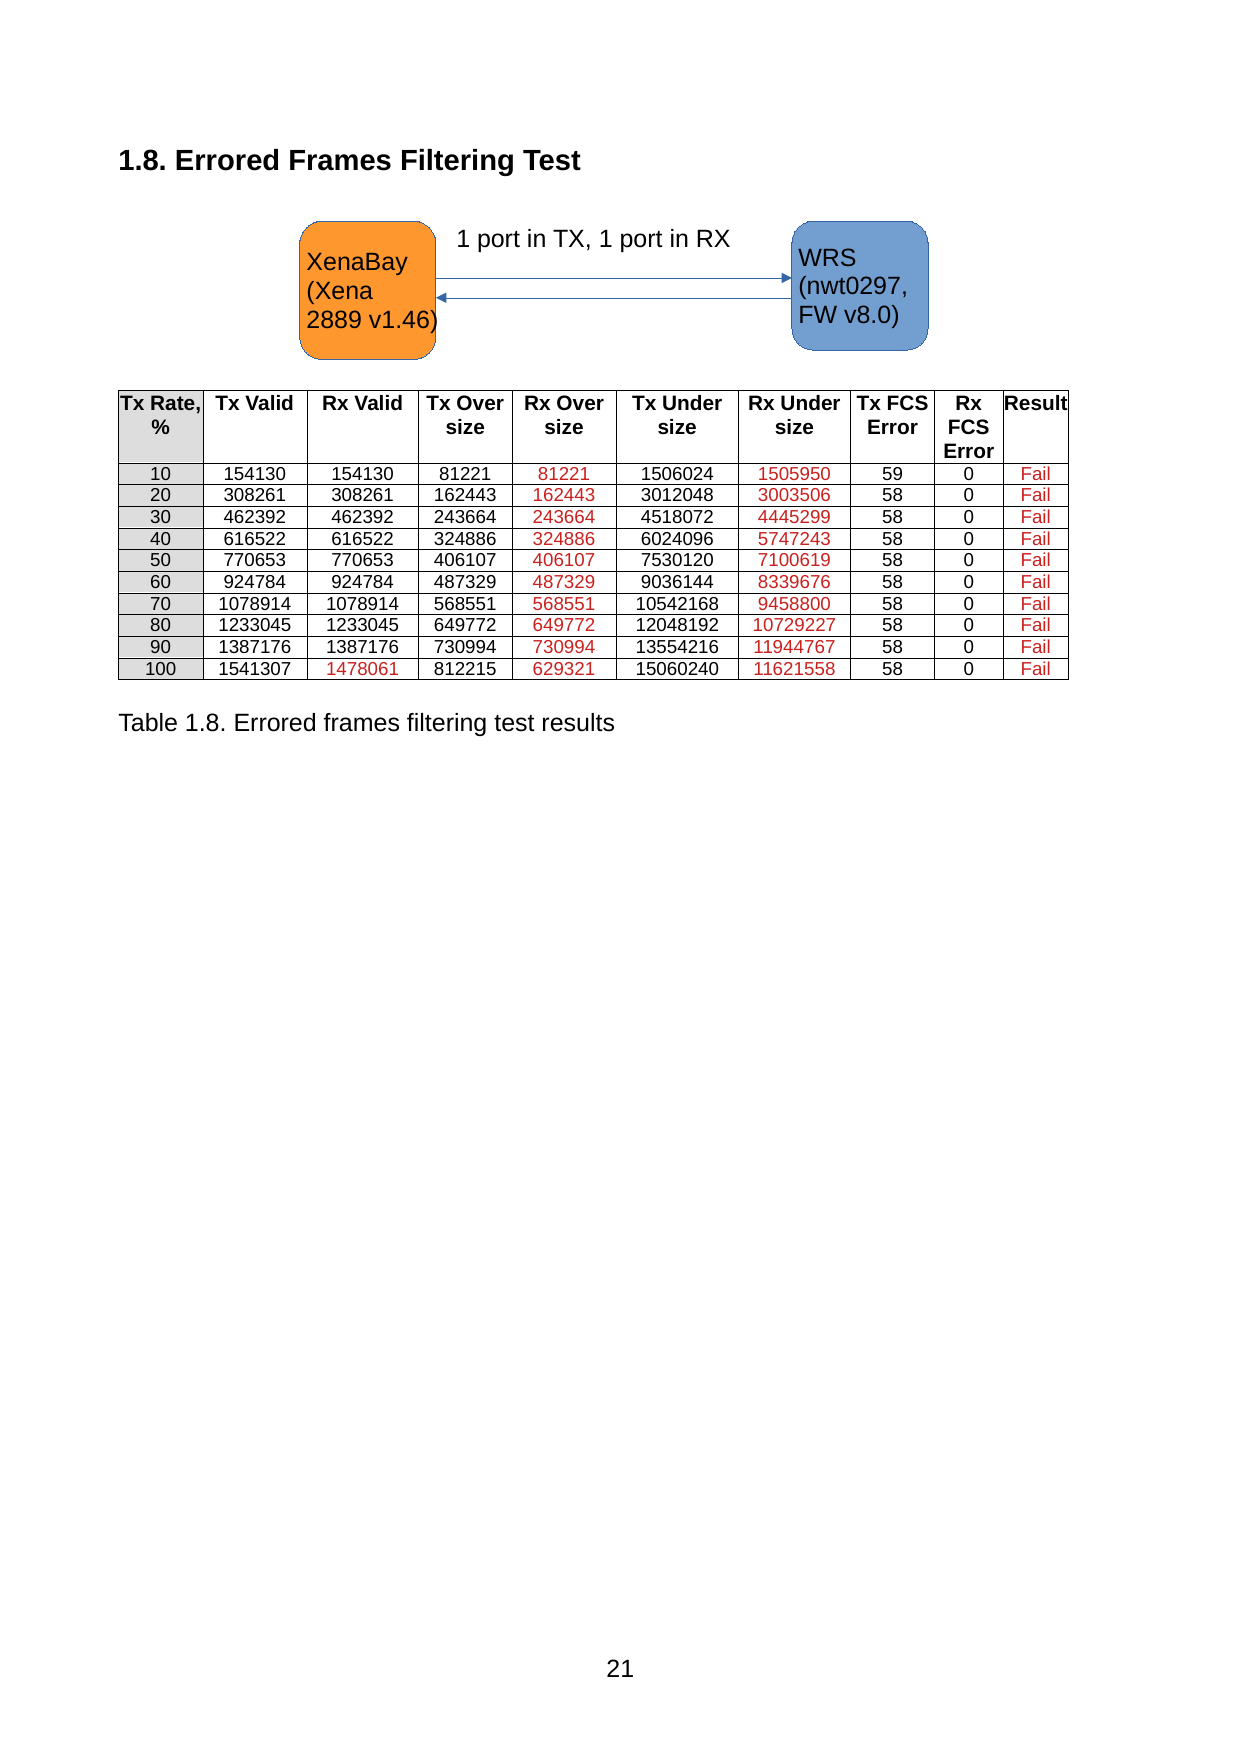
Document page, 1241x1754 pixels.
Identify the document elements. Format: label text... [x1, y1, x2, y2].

table_cell 487329 [419, 572, 512, 592]
table_cell 1506024 [617, 464, 738, 484]
table_cell 9036144 [617, 572, 738, 592]
table_cell 58 [851, 550, 934, 571]
table_cell 0 [935, 637, 1003, 657]
table_cell 3012048 [617, 485, 738, 506]
table_cell 243664 [513, 507, 616, 527]
table_cell 58 [851, 507, 934, 527]
table_cell 13554216 [617, 637, 738, 657]
table_header Rx Under size [739, 391, 850, 462]
table_cell 8339676 [739, 572, 850, 592]
table_cell 10729227 [739, 615, 850, 636]
table_cell 1078914 [308, 594, 418, 614]
table_cell 10542168 [617, 594, 738, 614]
table_cell 58 [851, 594, 934, 614]
table_cell 730994 [513, 637, 616, 657]
table_cell 0 [935, 659, 1003, 679]
table_cell 616522 [204, 529, 307, 549]
table_header Tx Valid [204, 391, 307, 462]
table_cell 406107 [419, 550, 512, 571]
table_cell 487329 [513, 572, 616, 592]
table_cell 40 [119, 529, 203, 549]
table_cell 6024096 [617, 529, 738, 549]
table_cell 324886 [419, 529, 512, 549]
table_header Tx FCS Error [851, 391, 934, 462]
table_cell 1505950 [739, 464, 850, 484]
table_cell 462392 [204, 507, 307, 527]
table_cell 154130 [308, 464, 418, 484]
table_cell 0 [935, 485, 1003, 506]
table_cell 0 [935, 615, 1003, 636]
table_cell 58 [851, 615, 934, 636]
table_header Rx Over size [513, 391, 616, 462]
table_cell 80 [119, 615, 203, 636]
table_cell Fail [1004, 572, 1068, 592]
table_cell 924784 [204, 572, 307, 592]
subtitle 1.8. Errored Frames Filtering Test [118, 143, 1122, 177]
table_cell 1387176 [308, 637, 418, 657]
table_cell 1478061 [308, 659, 418, 679]
table_cell Fail [1004, 507, 1068, 527]
table_cell 5747243 [739, 529, 850, 549]
table_cell 4445299 [739, 507, 850, 527]
table_cell 154130 [204, 464, 307, 484]
table_cell 100 [119, 659, 203, 679]
table_cell 10 [119, 464, 203, 484]
table_cell 406107 [513, 550, 616, 571]
table_cell 1541307 [204, 659, 307, 679]
table_cell 162443 [513, 485, 616, 506]
table_cell 649772 [513, 615, 616, 636]
table_cell 90 [119, 637, 203, 657]
table_cell 1233045 [204, 615, 307, 636]
table_header Result [1004, 391, 1068, 462]
table_cell 30 [119, 507, 203, 527]
table_cell 58 [851, 637, 934, 657]
table_cell 0 [935, 550, 1003, 571]
table_cell 11944767 [739, 637, 850, 657]
table_header Rx FCS Error [935, 391, 1003, 462]
table_cell 4518072 [617, 507, 738, 527]
table_cell 7530120 [617, 550, 738, 571]
table_cell 462392 [308, 507, 418, 527]
table_cell 58 [851, 572, 934, 592]
table_cell Fail [1004, 464, 1068, 484]
table_cell 730994 [419, 637, 512, 657]
table_header Tx Rate, % [119, 391, 203, 462]
table_cell 1387176 [204, 637, 307, 657]
table_cell 60 [119, 572, 203, 592]
table_cell Fail [1004, 637, 1068, 657]
table_header Tx Over size [419, 391, 512, 462]
table_cell Fail [1004, 659, 1068, 679]
table_cell 308261 [308, 485, 418, 506]
table_cell Fail [1004, 485, 1068, 506]
table_cell 20 [119, 485, 203, 506]
table_cell 1078914 [204, 594, 307, 614]
table_cell 649772 [419, 615, 512, 636]
table_cell 58 [851, 485, 934, 506]
table_cell 50 [119, 550, 203, 571]
table_cell 308261 [204, 485, 307, 506]
table_cell 616522 [308, 529, 418, 549]
table_cell 9458800 [739, 594, 850, 614]
table_cell 81221 [419, 464, 512, 484]
table_header Tx Under size [617, 391, 738, 462]
table_cell 59 [851, 464, 934, 484]
table_cell 12048192 [617, 615, 738, 636]
table_cell 3003506 [739, 485, 850, 506]
table_cell 7100619 [739, 550, 850, 571]
table_cell Fail [1004, 550, 1068, 571]
table_cell 568551 [419, 594, 512, 614]
table_cell Fail [1004, 529, 1068, 549]
table_cell Fail [1004, 615, 1068, 636]
table_cell 924784 [308, 572, 418, 592]
table_cell 162443 [419, 485, 512, 506]
table_cell 1233045 [308, 615, 418, 636]
table_cell 629321 [513, 659, 616, 679]
table_cell 0 [935, 572, 1003, 592]
table_cell 0 [935, 529, 1003, 549]
table_cell 70 [119, 594, 203, 614]
table_cell 324886 [513, 529, 616, 549]
table_cell 0 [935, 507, 1003, 527]
table_cell 81221 [513, 464, 616, 484]
table_cell 15060240 [617, 659, 738, 679]
table_cell 11621558 [739, 659, 850, 679]
table_cell 0 [935, 594, 1003, 614]
table_header Rx Valid [308, 391, 418, 462]
table_cell 770653 [204, 550, 307, 571]
table_cell 568551 [513, 594, 616, 614]
table_cell 812215 [419, 659, 512, 679]
table_cell 0 [935, 464, 1003, 484]
table_cell 58 [851, 529, 934, 549]
table_cell Fail [1004, 594, 1068, 614]
table_cell 58 [851, 659, 934, 679]
table_cell 770653 [308, 550, 418, 571]
table_cell 243664 [419, 507, 512, 527]
text Table 1.8. Errored frames filtering test results [118, 708, 1122, 737]
